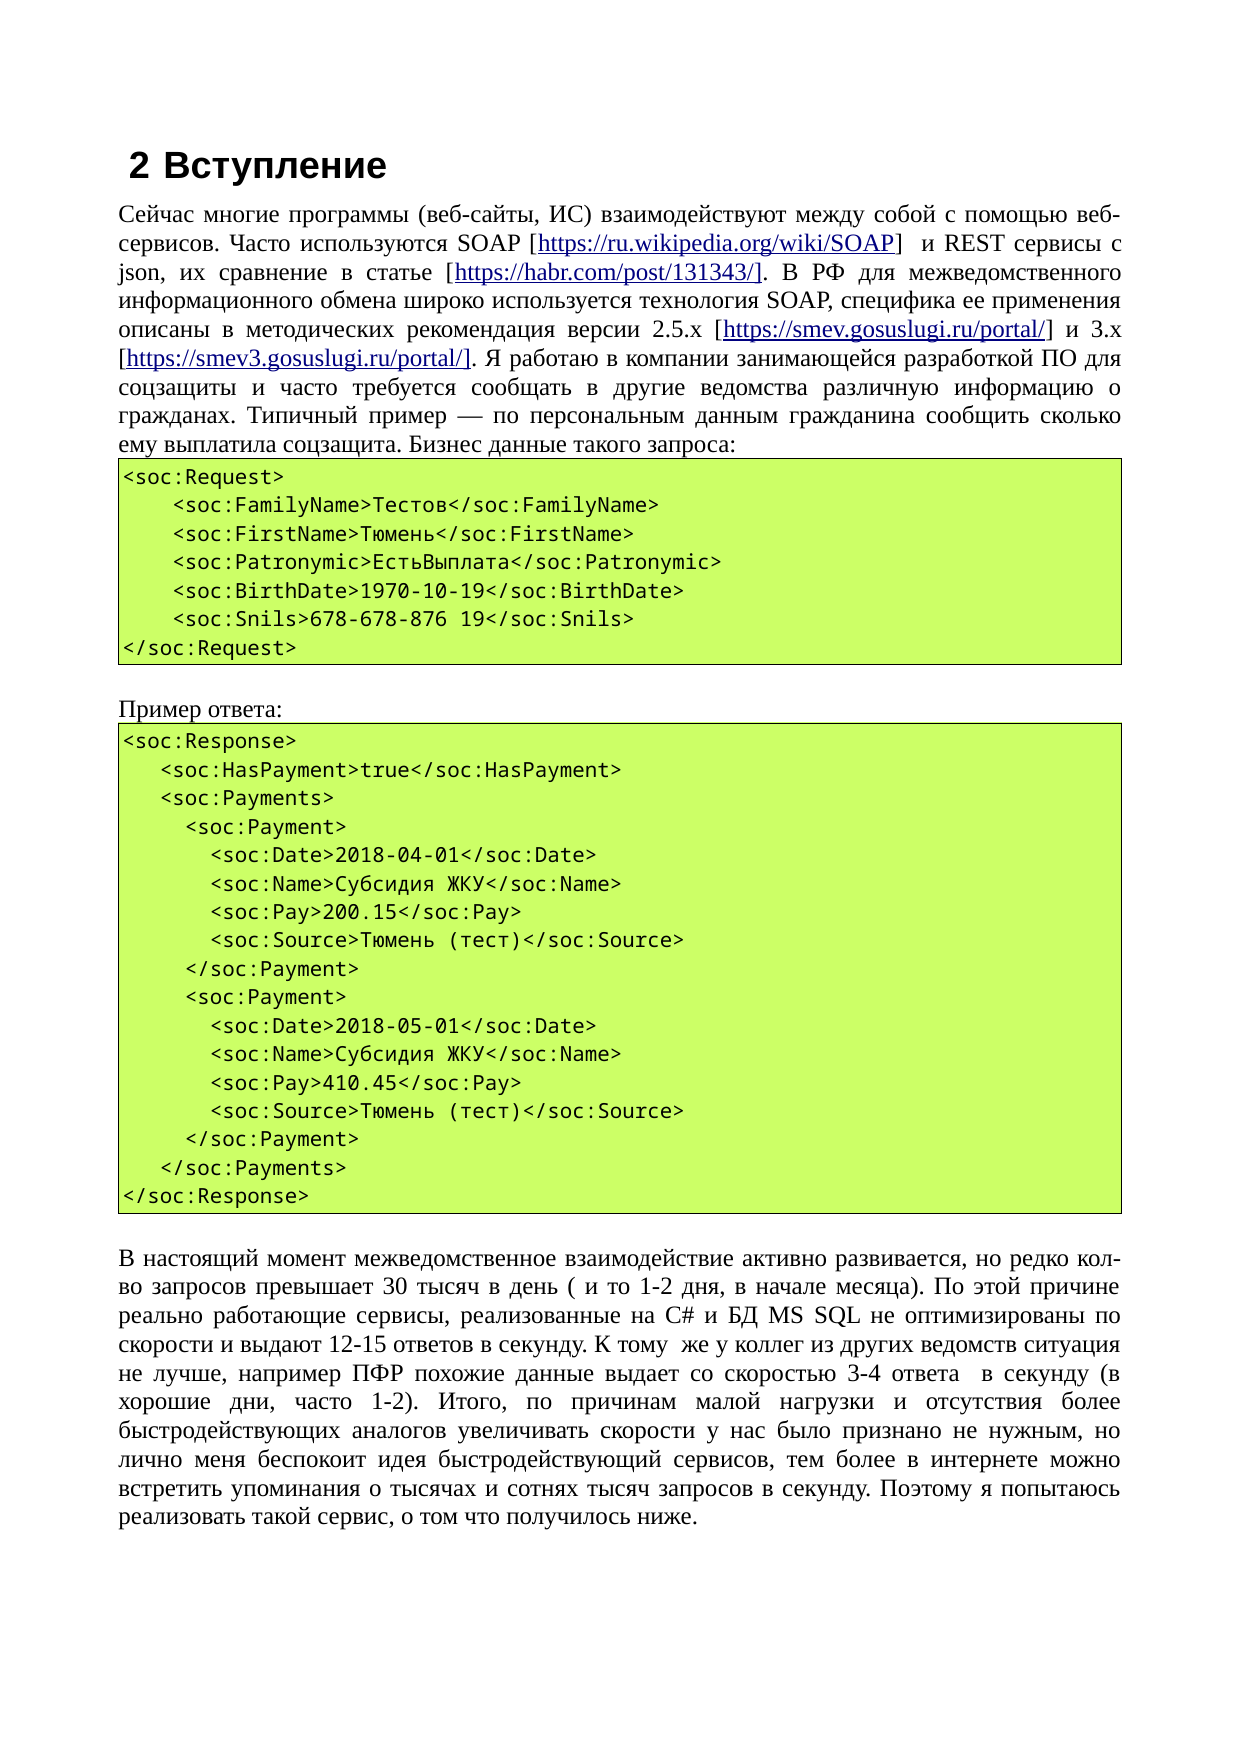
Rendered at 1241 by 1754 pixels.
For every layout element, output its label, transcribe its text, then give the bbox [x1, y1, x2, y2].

text <soc:Snils>678-678-876 19</soc:Snils> [119, 600, 1121, 629]
text <soc:Response> [119, 724, 1121, 751]
text <soc:FirstName>Тюмень</soc:FirstName> [119, 515, 1121, 543]
text <soc:Payment> [119, 978, 1121, 1007]
text <soc:HasPayment>true</soc:HasPayment> [119, 751, 1121, 779]
text <soc:Pay>200.15</soc:Pay> [119, 893, 1121, 922]
text </soc:Payment> [119, 950, 1121, 978]
text <soc:BirthDate>1970-10-19</soc:BirthDate> [119, 572, 1121, 600]
text Пример ответа: [118, 694, 1122, 722]
text <soc:Name>Субсидия ЖКУ</soc:Name> [119, 865, 1121, 893]
text <soc:Payments> [119, 779, 1121, 808]
text <soc:Date>2018-05-01</soc:Date> [119, 1007, 1121, 1035]
text <soc:Payment> [119, 808, 1121, 836]
text <soc:Pay>410.45</soc:Pay> [119, 1064, 1121, 1092]
text <soc:Date>2018-04-01</soc:Date> [119, 836, 1121, 865]
text Сейчас многие программы (веб-сайты, ИС) взаимодействуют между собой с помощью веб-сервисов. Часто используются SOAP [https://ru.wikipedia.org/wiki/SOAP] и REST сервисы с json, их сравнение в статье [https://habr.com/post/131343/]. В РФ для межведомственного информационного обмена широко используется технология SOAP, специфика ее применения описаны в методических рекомендация версии 2.5.х [https://smev.gosuslugi.ru/portal/] и 3.х [https://smev3.gosuslugi.ru/portal/]. Я работаю в компании занимающейся разработкой ПО для соцзащиты и часто требуется сообщать в другие ведомства различную информацию о гражданах. Типичный пример — по персональным данным гражданина сообщить сколько ему выплатила соцзащита. Бизнес данные такого запроса: [118, 199, 1122, 458]
text </soc:Payment> [119, 1121, 1121, 1149]
text <soc:Source>Тюмень (тест)</soc:Source> [119, 1092, 1121, 1121]
text </soc:Request> [119, 629, 1121, 664]
text <soc:Name>Субсидия ЖКУ</soc:Name> [119, 1035, 1121, 1064]
text <soc:Patronymic>ЕстьВыплата</soc:Patronymic> [119, 543, 1121, 572]
subtitle Вступление [118, 143, 1122, 187]
text </soc:Response> [119, 1177, 1121, 1213]
text В настоящий момент межведомственное взаимодействие активно развивается, но редко кол-во запросов превышает 30 тысяч в день ( и то 1-2 дня, в начале месяца). По этой причине реально работающие сервисы, реализованные на С# и БД MS SQL не оптимизированы по скорости и выдают 12-15 ответов в секунду. К тому же у коллег из других ведомств ситуация не лучше, например ПФР похожие данные выдает со скоростью 3-4 ответа в секунду (в хорошие дни, часто 1-2). Итого, по причинам малой нагрузки и отсутствия более быстродействующих аналогов увеличивать скорости у нас было признано не нужным, но лично меня беспокоит идея быстродействующий сервисов, тем более в интернете можно встретить упоминания о тысячах и сотнях тысяч запросов в секунду. Поэтому я попытаюсь реализовать такой сервис, о том что получилось ниже. [118, 1243, 1122, 1530]
text <soc:Source>Тюмень (тест)</soc:Source> [119, 922, 1121, 950]
text <soc:FamilyName>Тестов</soc:FamilyName> [119, 486, 1121, 515]
text </soc:Payments> [119, 1149, 1121, 1177]
text <soc:Request> [119, 459, 1121, 486]
